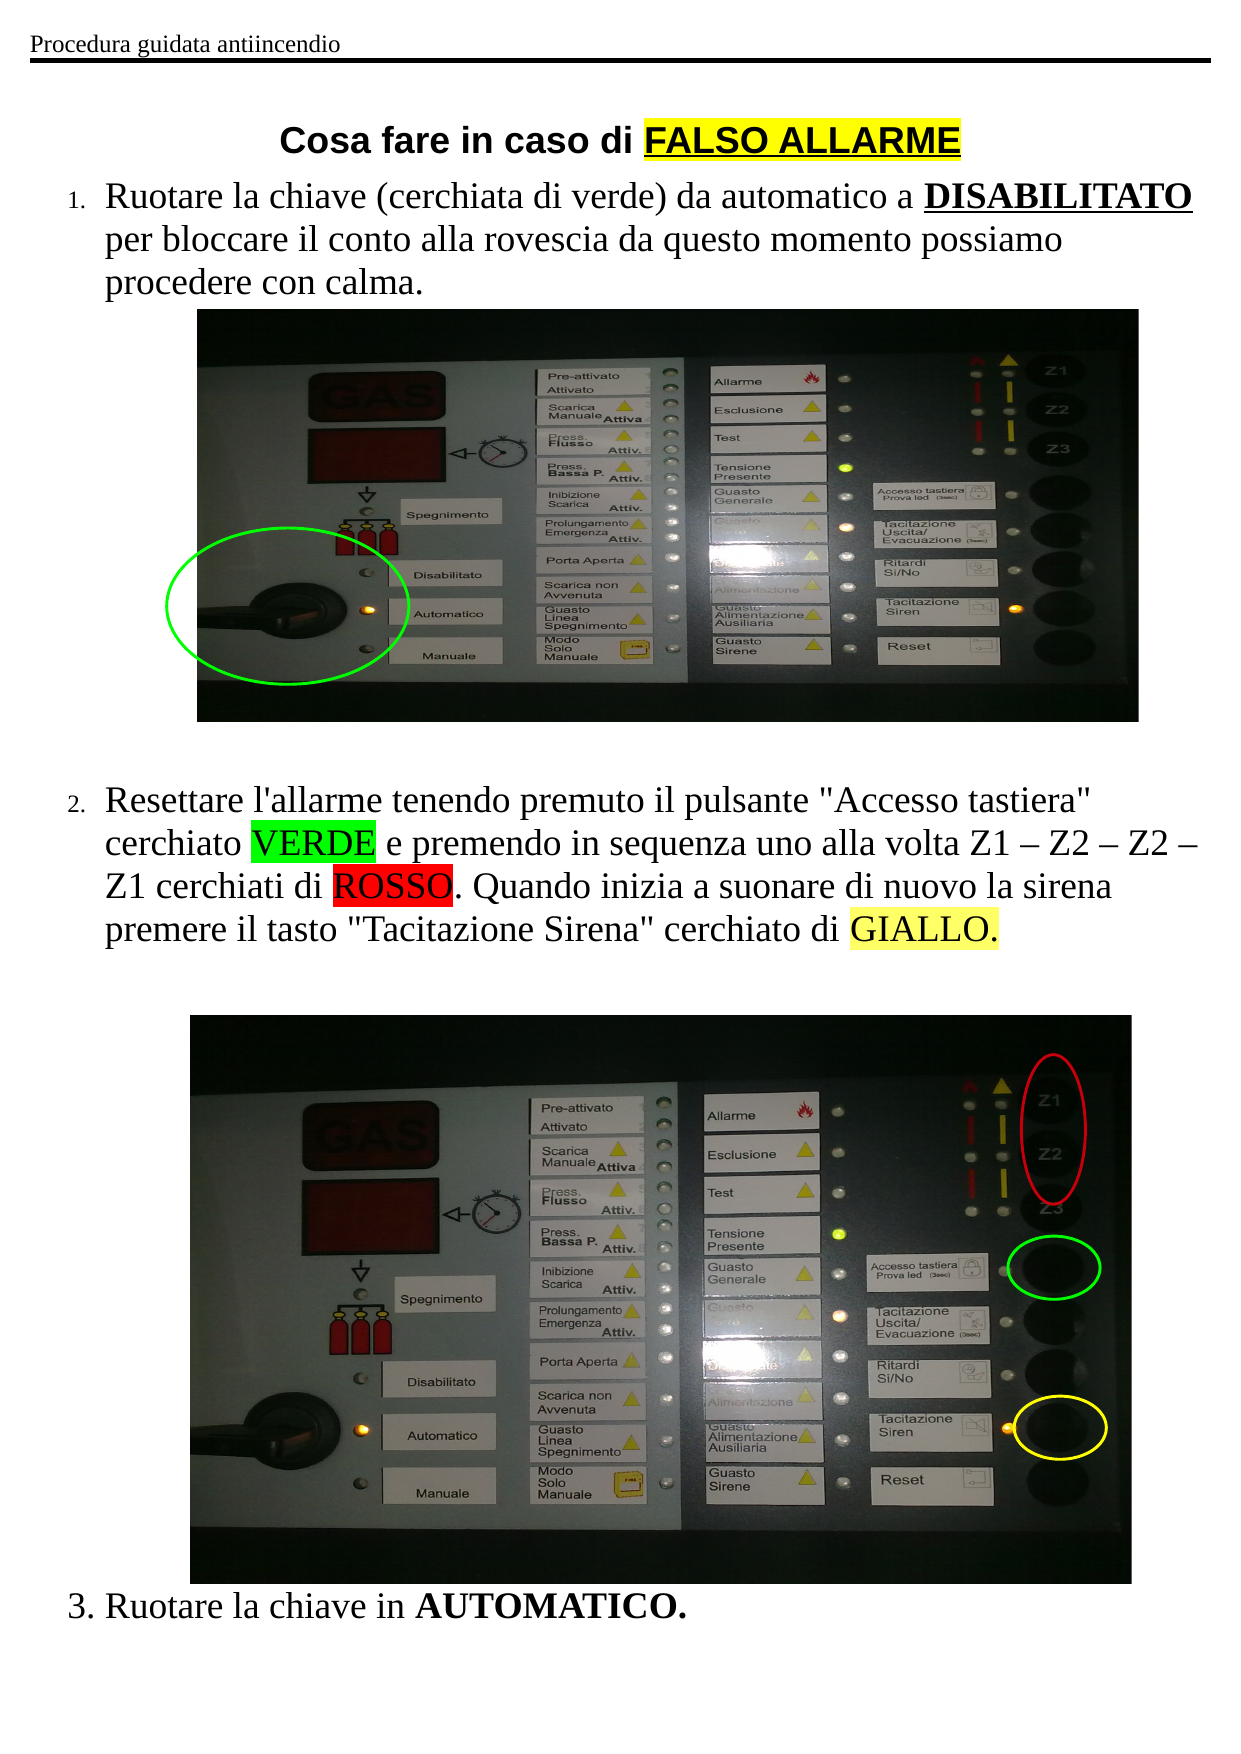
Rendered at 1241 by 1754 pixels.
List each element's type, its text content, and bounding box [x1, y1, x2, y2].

picture [197, 309, 1139, 722]
list Ruotare la chiave (cerchiata di verde) da automatico a DISABILITATO per bloccare il conto alla rovescia da questo momento possiamo procedere con calma. [67, 173, 1211, 303]
list Resettare l'allarme tenendo premuto il pulsante "Accesso tastiera" cerchiato VERDE e premendo in sequenza uno alla volta Z1 – Z2 – Z2 – Z1 cerchiati di ROSSO. Quando inizia a suonare di nuovo la sirena premere il tasto "Tacitazione Sirena" cerchiato di GIALLO. [67, 777, 1211, 950]
picture [190, 1015, 1132, 1584]
picture [197, 530, 407, 682]
title Cosa fare in caso di FALSO ALLARME [29, 118, 1211, 161]
list Ruotare la chiave in AUTOMATICO. [67, 1018, 1211, 1627]
